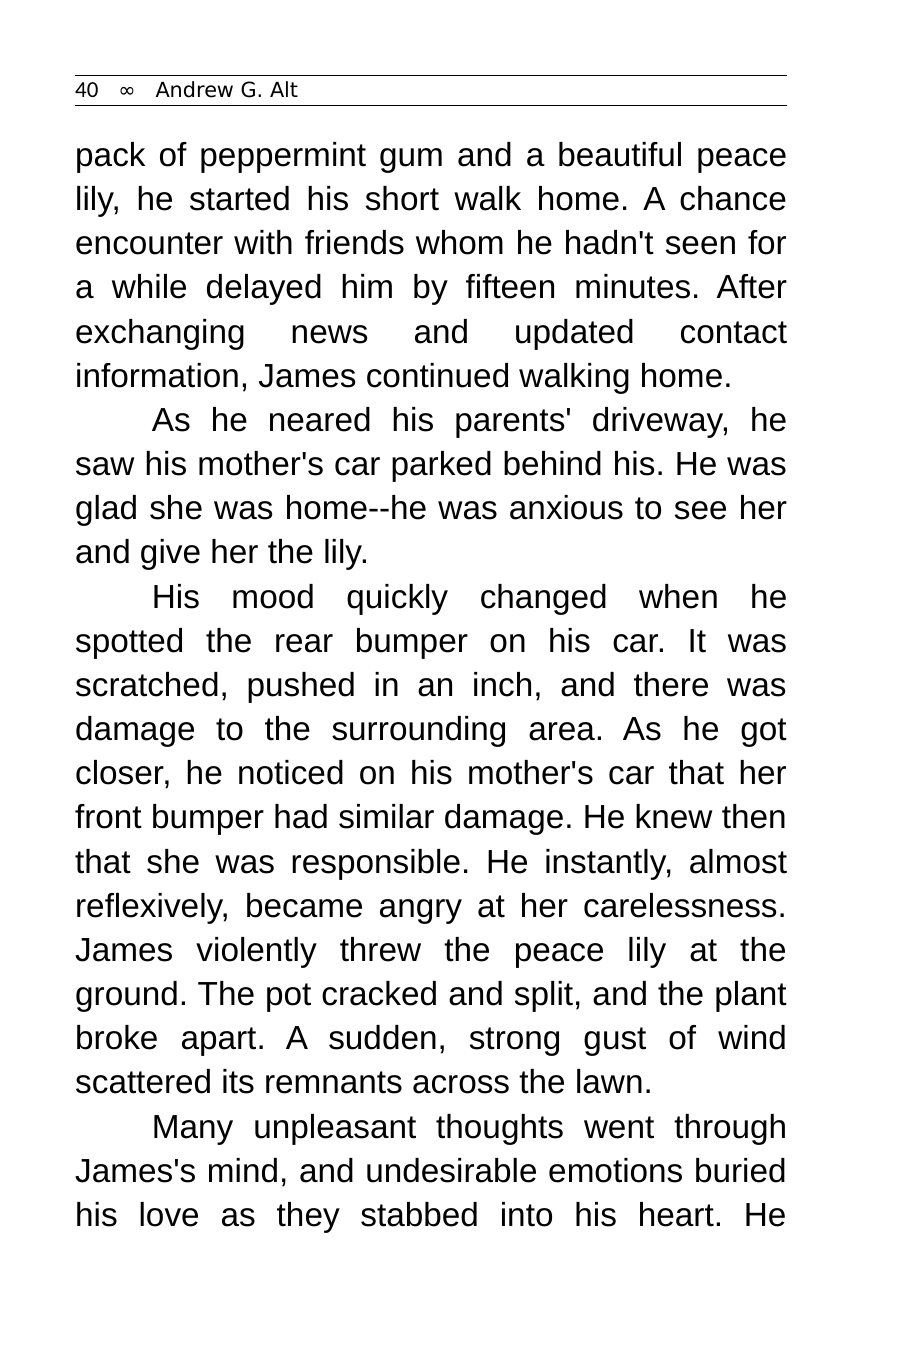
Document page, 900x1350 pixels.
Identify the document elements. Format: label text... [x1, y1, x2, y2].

subtitle Many unpleasant thoughts went through James's mind, and undesirable emotions buried his love as they stabbed into his heart. He [75, 1107, 787, 1233]
subtitle His mood quickly changed when he spotted the rear bumper on his car. It was scratched, pushed in an inch, and there was damage to the surrounding area. As he got closer, he noticed on his mother's car that her front bumper had similar damage. He knew then that she was responsible. He instantly, almost reflexively, became angry at her carelessness. James violently threw the peace lily at the ground. The pot cracked and split, and the plant broke apart. A sudden, strong gust of wind scattered its remnants across the lawn. [75, 577, 787, 1101]
subtitle pack of peppermint gum and a beautiful peace lily, he started his short walk home. A chance encounter with friends whom he hadn't seen for a while delayed him by fifteen minutes. After exchanging news and updated contact information, James continued walking home. [75, 135, 787, 394]
subtitle As he neared his parents' driveway, he saw his mother's car parked behind his. He was glad she was home--he was anxious to see her and give her the lily. [75, 400, 787, 571]
